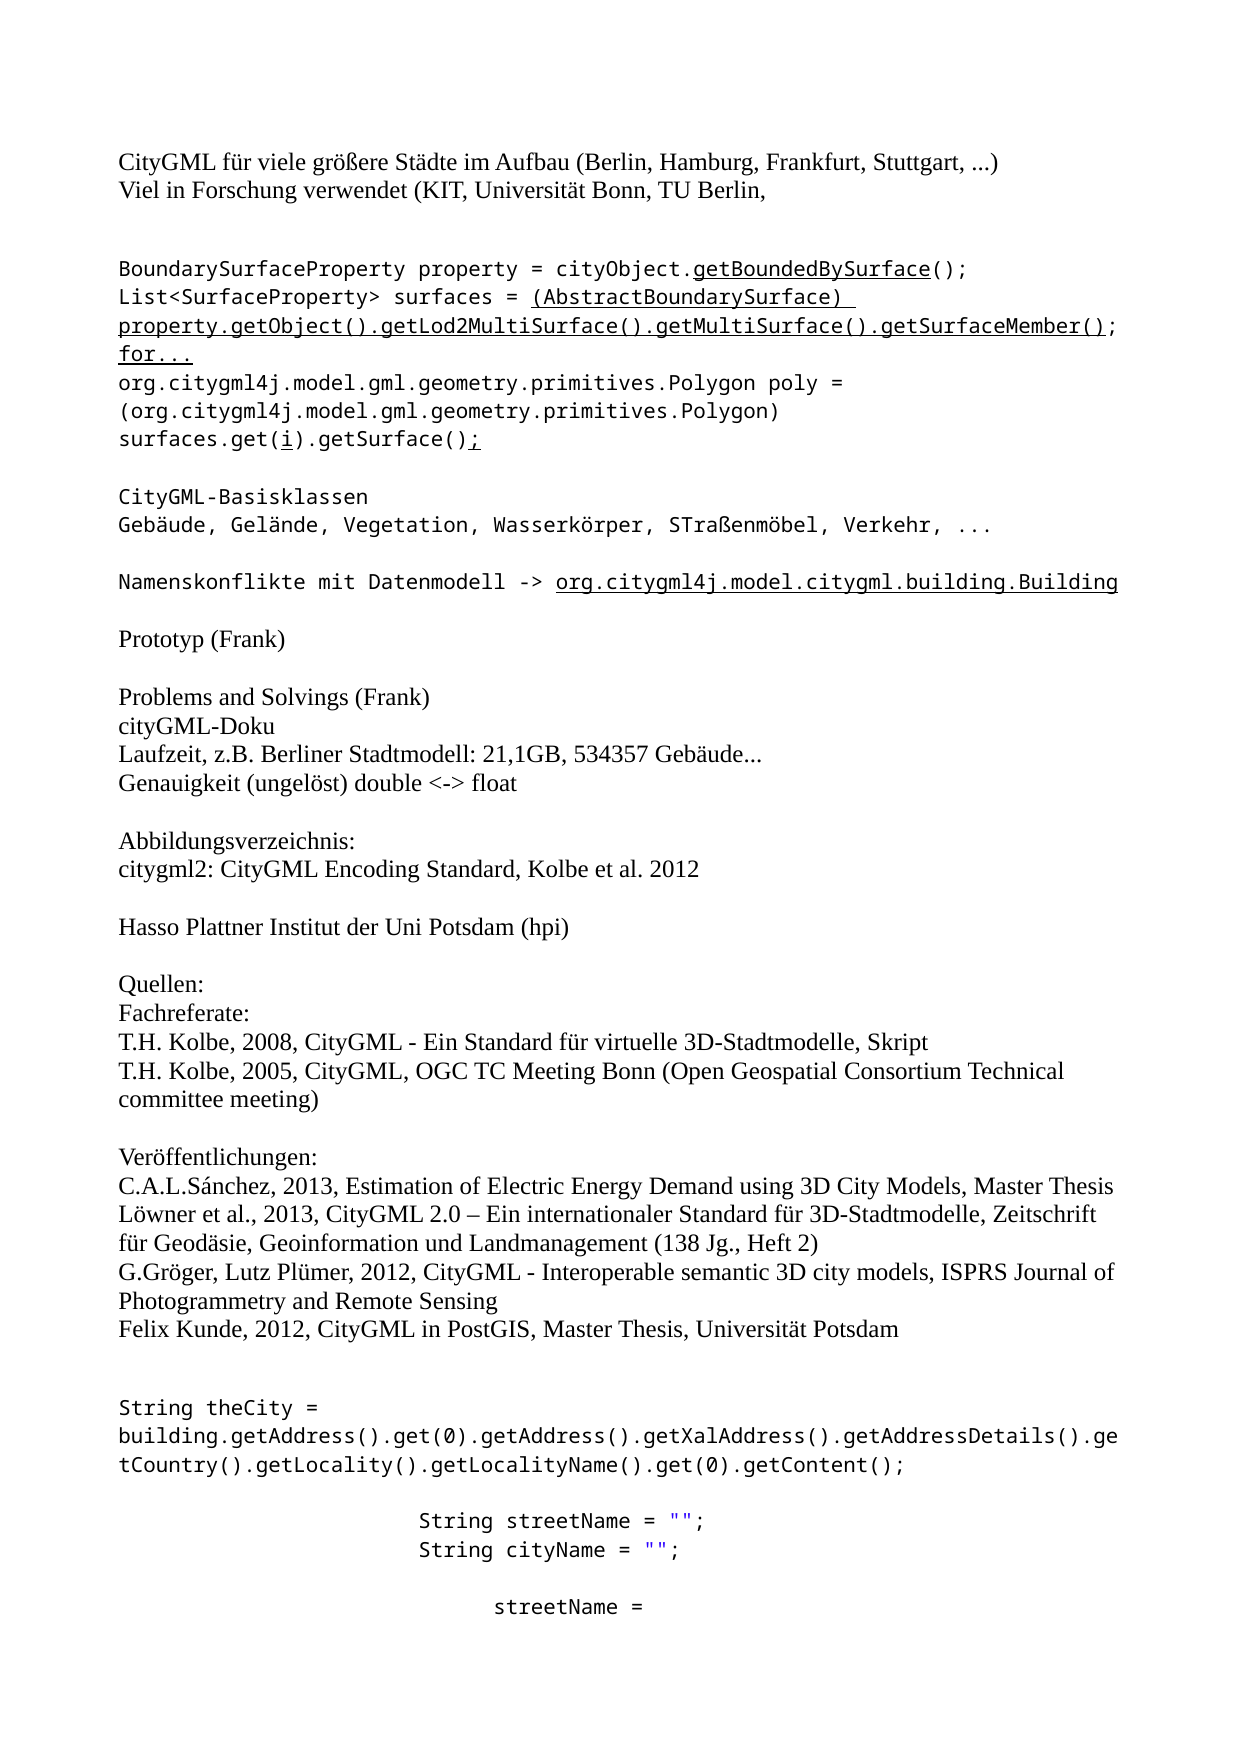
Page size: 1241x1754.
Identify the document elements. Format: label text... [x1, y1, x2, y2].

list T.H. Kolbe, 2008, CityGML - Ein Standard für virtuelle 3D-Stadtmodelle, Skript T.H. Kolbe, 2005, CityGML, OGC TC Meeting Bonn (Open Geospatial Consortium Technical committee meeting) Veröffentlichungen: C.A.L.Sánchez, 2013, Estimation of Electric Energy Demand using 3D City Models, Master Thesis Löwner et al., 2013, CityGML 2.0 – Ein internationaler Standard für 3D-Stadtmodelle, Zeitschrift für Geodäsie, Geoinformation und Landmanagement (138 Jg., Heft 2) [118, 1027, 1122, 1257]
text BoundarySurfaceProperty property = cityObject.getBoundedBySurface(); [118, 254, 1122, 282]
list CityGML für viele größere Städte im Aufbau (Berlin, Hamburg, Frankfurt, Stuttgart, ...) Viel in Forschung verwendet (KIT, Universität Bonn, TU Berlin, [118, 118, 1122, 233]
list Hasso Plattner Institut der Uni Potsdam (hpi) [118, 912, 1122, 941]
list G.Gröger, Lutz Plümer, 2012, CityGML - Interoperable semantic 3D city models, ISPRS Journal of Photogrammetry and Remote Sensing Felix Kunde, 2012, CityGML in PostGIS, Master Thesis, Universität Potsdam [118, 1257, 1122, 1343]
text List<SurfaceProperty> surfaces = (AbstractBoundarySurface) property.getObject().getLod2MultiSurface().getMultiSurface().getSurfaceMember(); [118, 282, 1122, 339]
list Problems and Solvings (Frank) cityGML-Doku [118, 682, 1122, 739]
text streetName = [118, 1592, 1122, 1621]
text String streetName = ""; [118, 1507, 1122, 1535]
text String theCity = building.getAddress().get(0).getAddress().getXalAddress().getAddressDetails().getCountry().getLocality().getLocalityName().get(0).getContent(); [118, 1393, 1122, 1478]
text CityGML-Basisklassen [118, 482, 1122, 510]
list Prototyp (Frank) [118, 624, 1122, 653]
text for... [118, 339, 1122, 368]
list Abbildungsverzeichnis: [118, 826, 1122, 854]
list Quellen: Fachreferate: [118, 969, 1122, 1027]
text String cityName = ""; [118, 1535, 1122, 1563]
list citygml2: CityGML Encoding Standard, Kolbe et al. 2012 [118, 854, 1122, 883]
list Genauigkeit (ungelöst) double <-> float [118, 768, 1122, 797]
list Laufzeit, z.B. Berliner Stadtmodell: 21,1GB, 534357 Gebäude... [118, 739, 1122, 768]
text Gebäude, Gelände, Vegetation, Wasserkörper, STraßenmöbel, Verkehr, ... [118, 510, 1122, 539]
text org.citygml4j.model.gml.geometry.primitives.Polygon poly = (org.citygml4j.model.gml.geometry.primitives.Polygon) surfaces.get(i).getSurface(); [118, 368, 1122, 453]
text Namenskonflikte mit Datenmodell -> org.citygml4j.model.citygml.building.Building [118, 567, 1122, 596]
